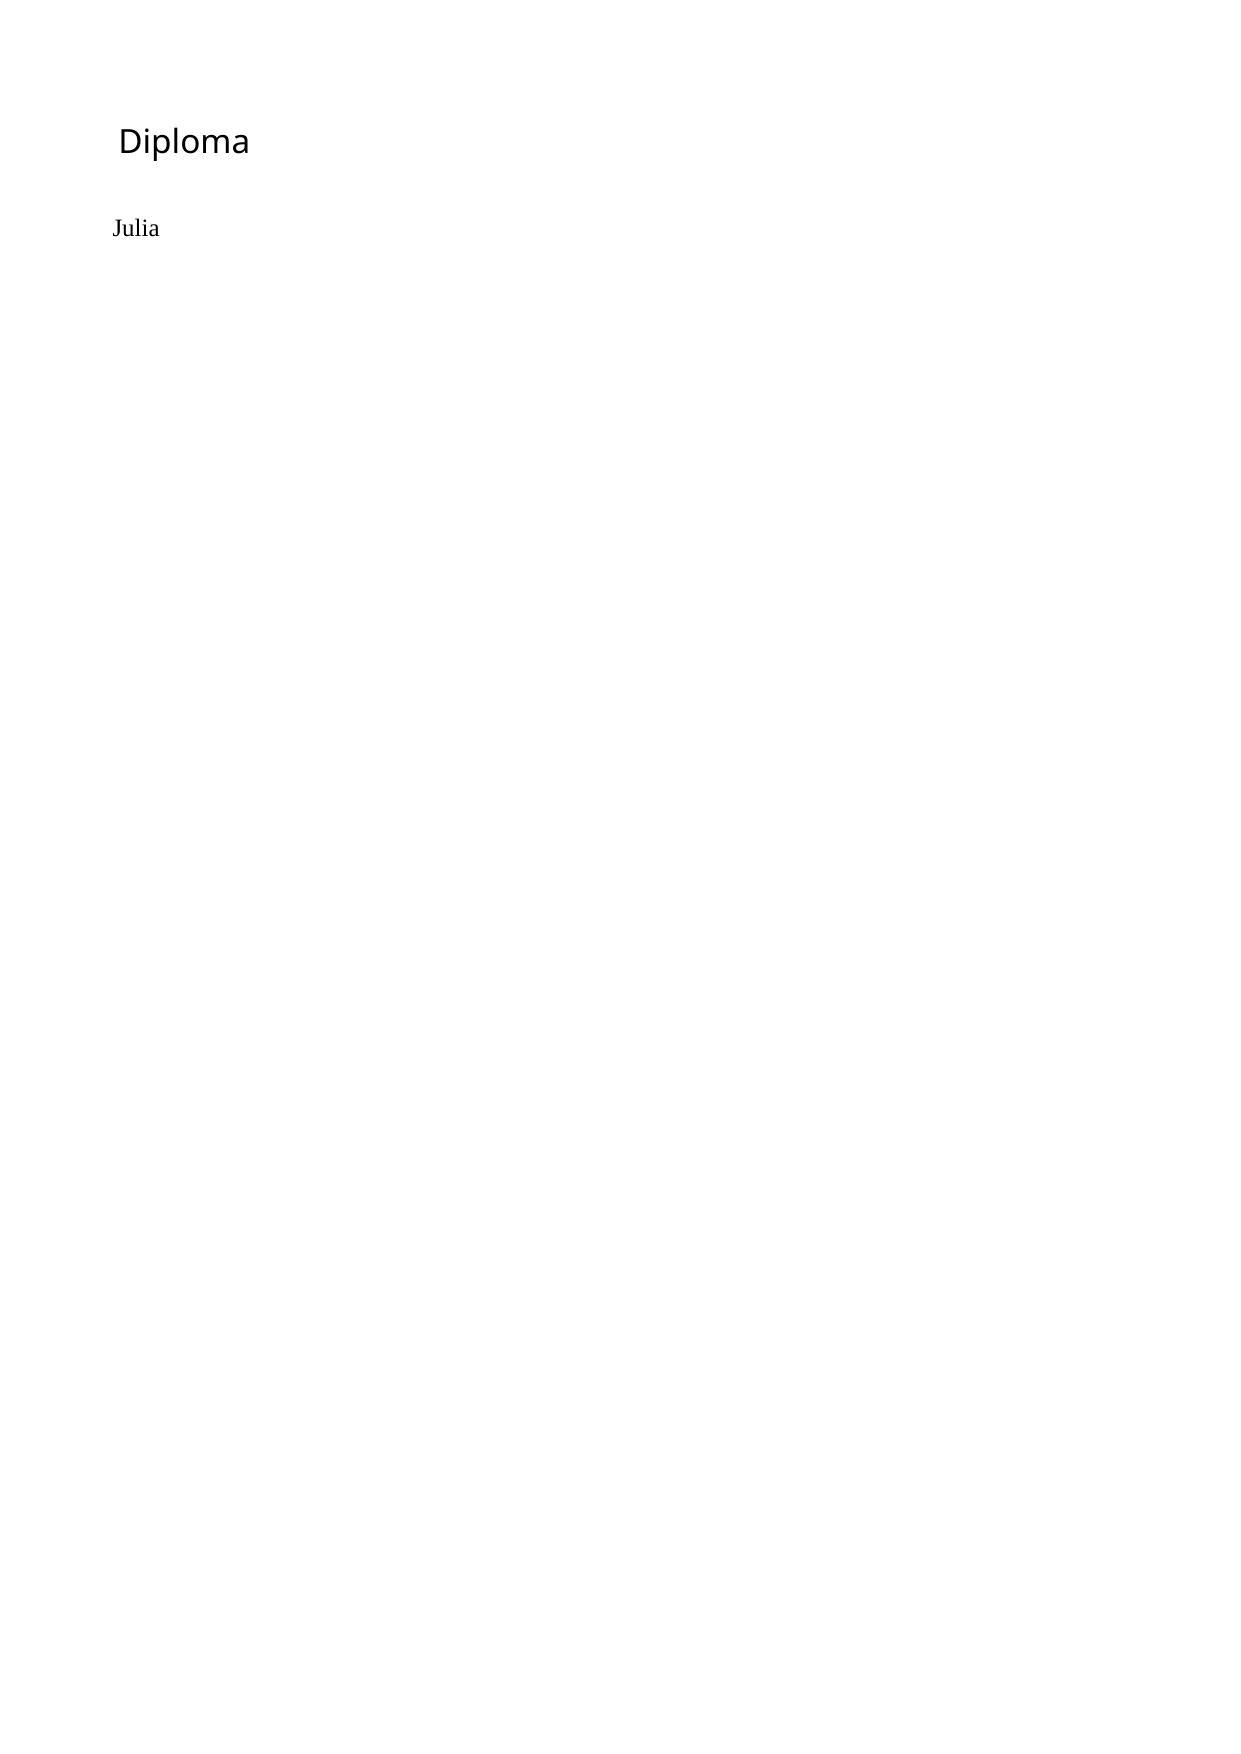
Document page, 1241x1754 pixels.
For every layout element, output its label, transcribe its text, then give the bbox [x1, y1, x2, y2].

text Julia [112, 213, 555, 241]
text Diploma [118, 118, 1122, 163]
